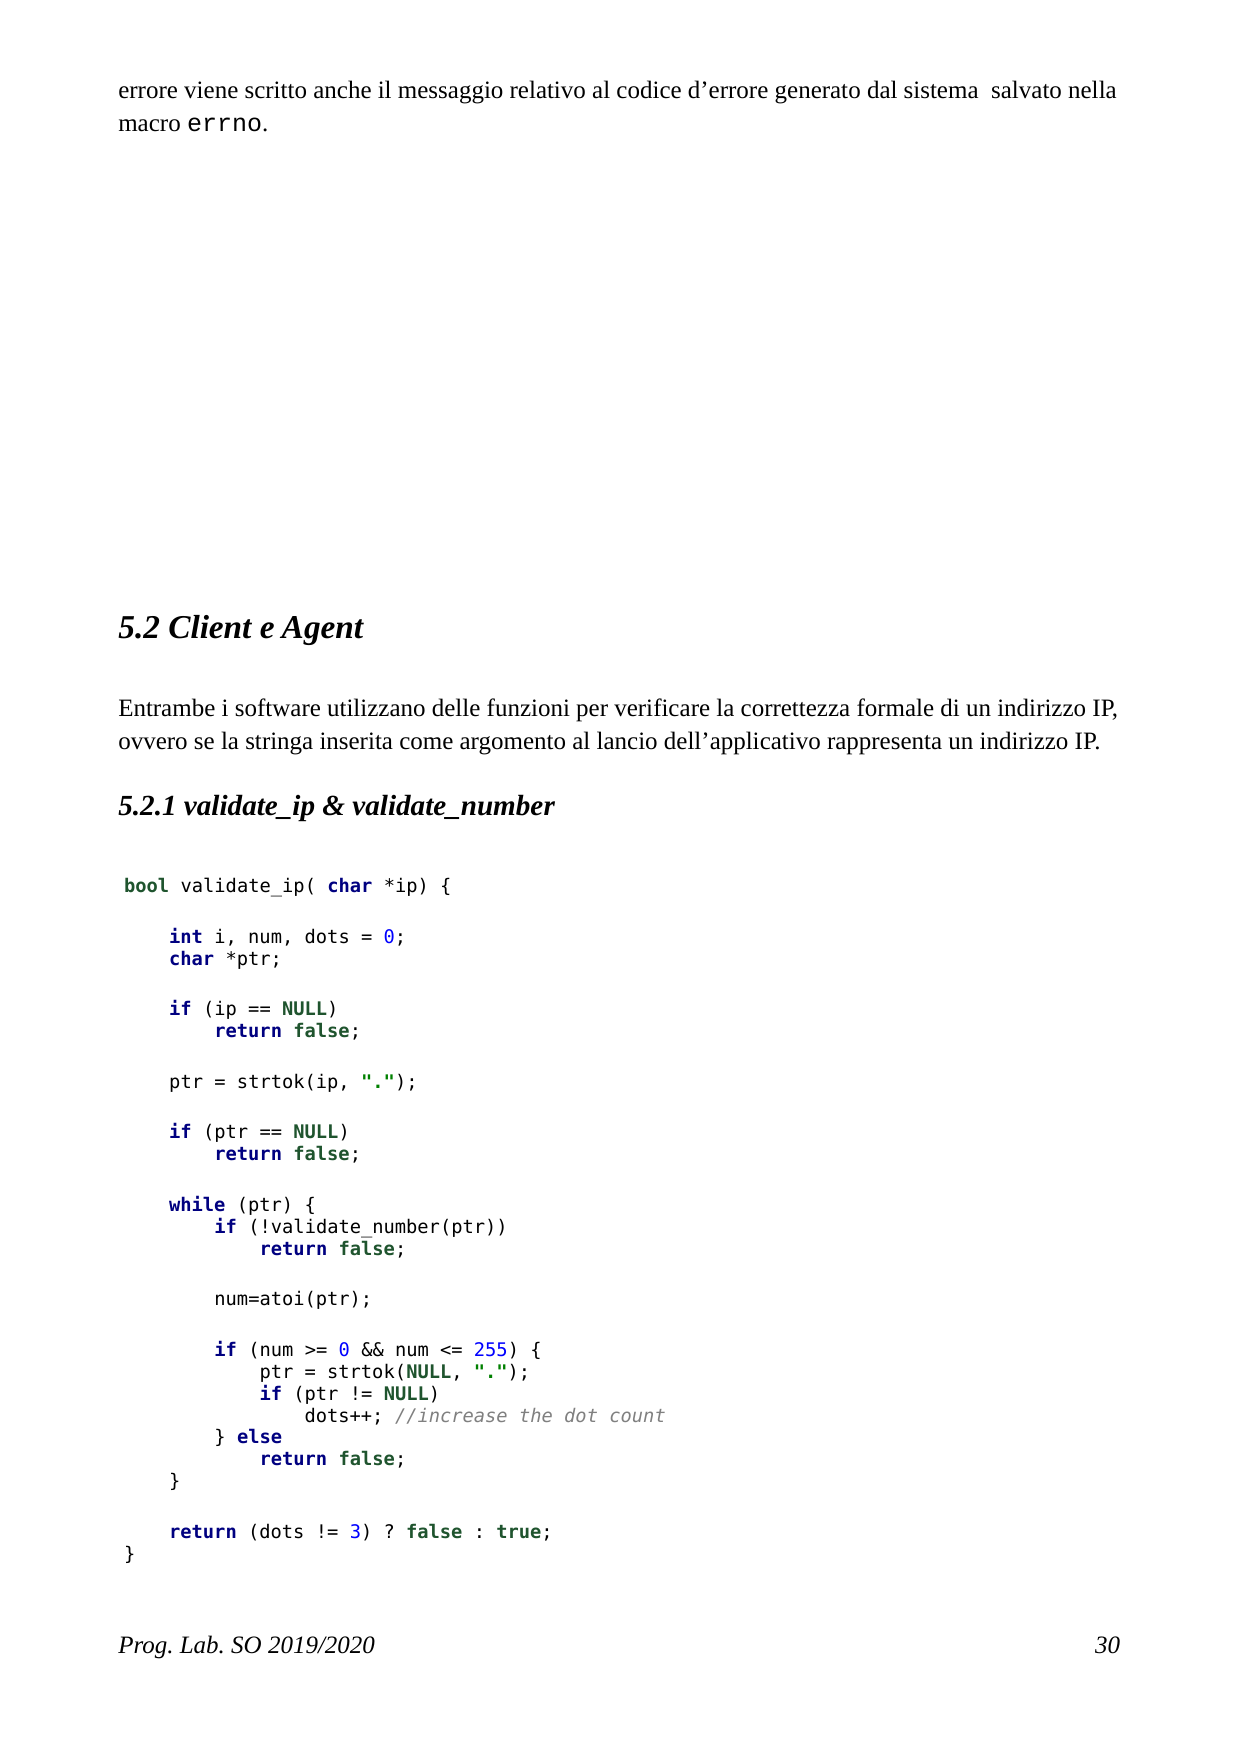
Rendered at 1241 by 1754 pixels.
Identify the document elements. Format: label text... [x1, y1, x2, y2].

subtitle 5.2.1 validate_ip & validate_number [118, 788, 1122, 822]
text Entrambe i software utilizzano delle funzioni per verificare la correttezza formale di un indirizzo IP, ovvero se la stringa inserita come argomento al lancio dell’applicativo rappresenta un indirizzo IP. [118, 693, 1122, 755]
text errore viene scritto anche il messaggio relativo al codice d’errore generato dal sistema salvato nella macro errno. [118, 75, 1122, 139]
table_header bool validate_ip( char *ip) { int i, num, dots = 0; char *ptr; if (ip == NULL) return false; ptr = strtok(ip, "."); if (ptr == NULL) return false; while (ptr) { if (!validate_number(ptr)) return false; num=atoi(ptr); if (num >= 0 && num <= 255) { ptr = strtok(NULL, "."); if (ptr != NULL) dots++; //increase the dot count } else return false; } return (dots != 3) ? false : true; } [118, 870, 1122, 1570]
subtitle 5.2 Client e Agent [118, 607, 1122, 646]
